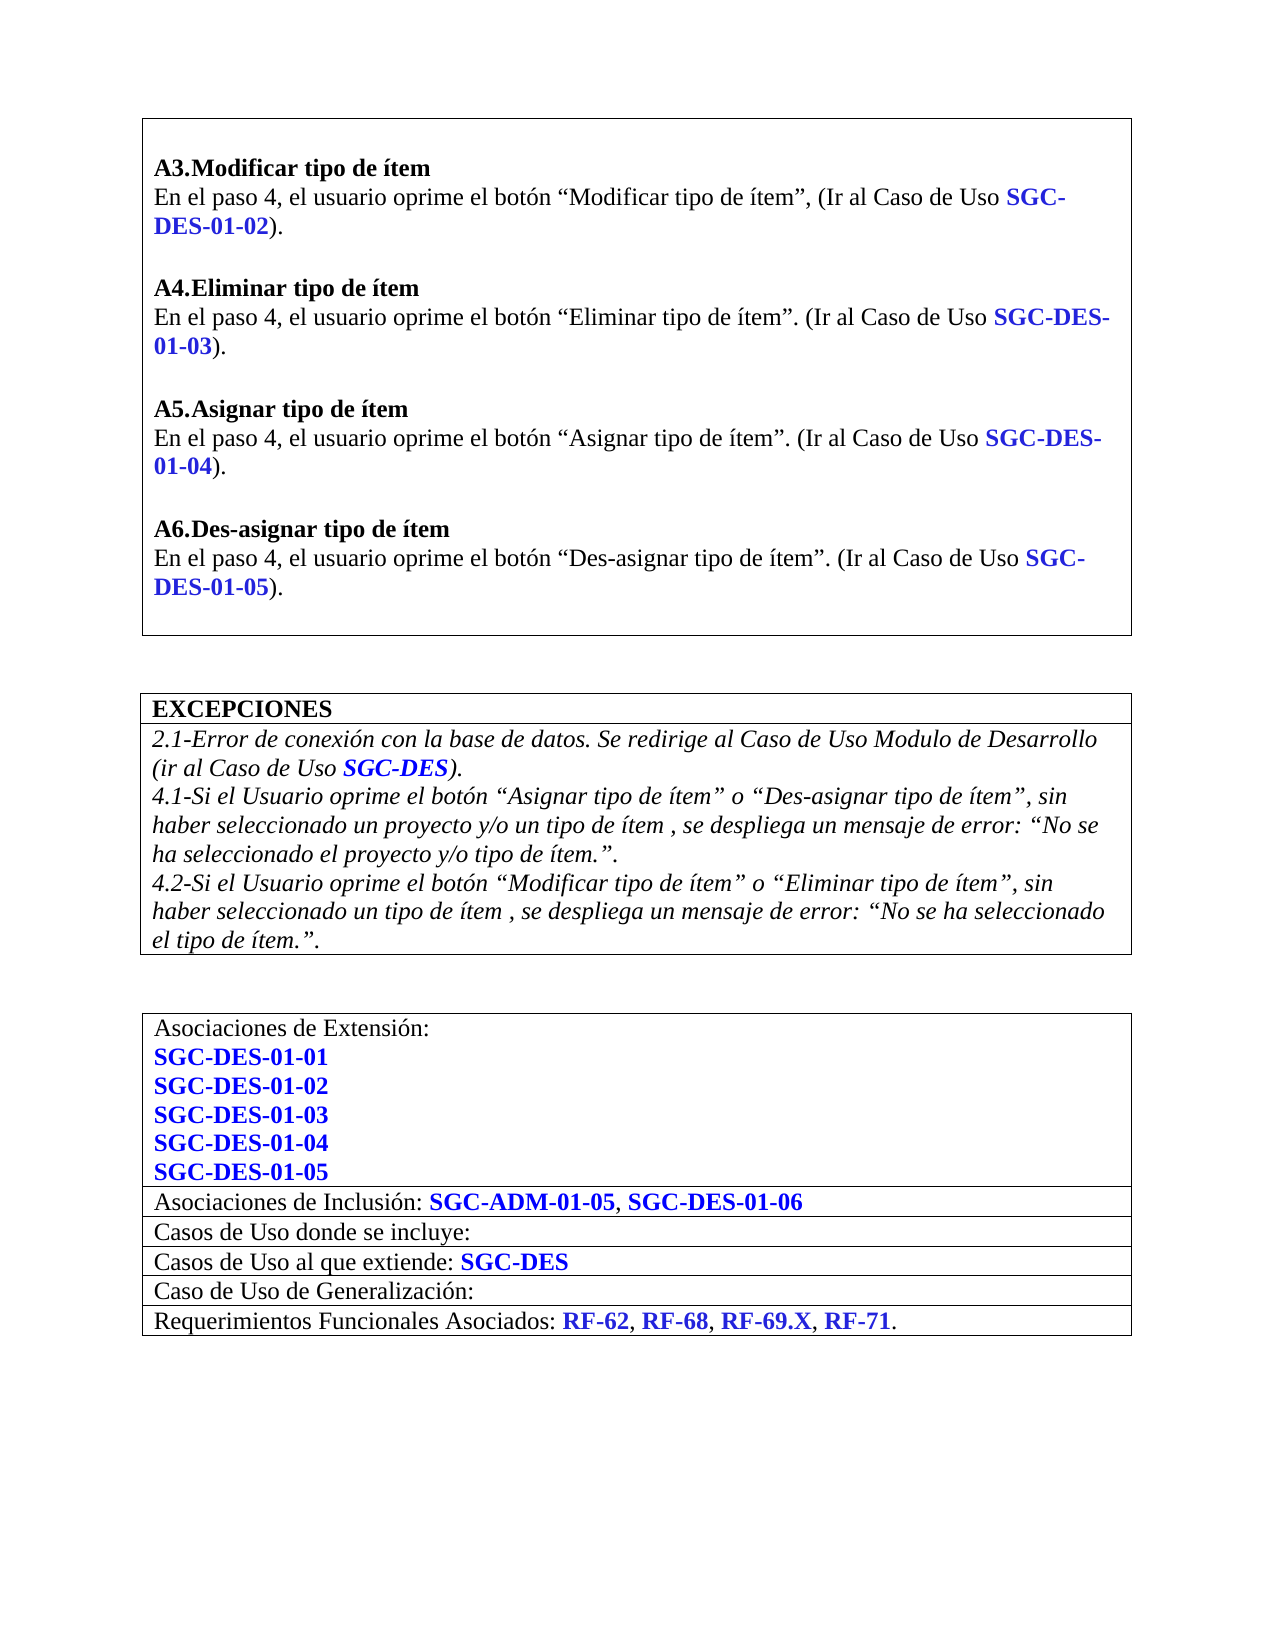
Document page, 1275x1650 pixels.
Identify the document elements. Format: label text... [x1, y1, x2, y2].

table_cell Casos de Uso donde se incluye: [143, 1217, 1131, 1246]
table_header EXCEPCIONES [141, 694, 1131, 723]
table_cell Asociaciones de Inclusión: SGC-ADM-01-05, SGC-DES-01-06 [143, 1187, 1131, 1216]
table_cell Cancelar En el paso 4, el usuario oprime el botón “Cancelar”, no se realizará ninguna acción y se volverá a la interfaz anterior. Crear tipo de ítem En el paso 4, el usuario oprime el botón “Crear tipo de ítem”. (Ir al Caso de Uso SGC-DES-01-01). Modificar tipo de ítem En el paso 4, el usuario oprime el botón “Modificar tipo de ítem”, (Ir al Caso de Uso SGC-DES-01-02). Eliminar tipo de ítem En el paso 4, el usuario oprime el botón “Eliminar tipo de ítem”. (Ir al Caso de Uso SGC-DES-01-03). Asignar tipo de ítem En el paso 4, el usuario oprime el botón “Asignar tipo de ítem”. (Ir al Caso de Uso SGC-DES-01-04). Des-asignar tipo de ítem En el paso 4, el usuario oprime el botón “Des-asignar tipo de ítem”. (Ir al Caso de Uso SGC-DES-01-05). [143, 119, 1131, 634]
table_cell Caso de Uso de Generalización: [143, 1276, 1131, 1305]
table_header Asociaciones de Extensión: SGC-DES-01-01 SGC-DES-01-02 SGC-DES-01-03 SGC-DES-01-04 SGC-DES-01-05 [143, 1014, 1131, 1186]
table_cell Casos de Uso al que extiende: SGC-DES [143, 1247, 1131, 1275]
table_cell 2.1-Error de conexión con la base de datos. Se redirige al Caso de Uso Modulo de Desarrollo (ir al Caso de Uso SGC-DES). 4.1-Si el Usuario oprime el botón “Asignar tipo de ítem” o “Des-asignar tipo de ítem”, sin haber seleccionado un proyecto y/o un tipo de ítem , se despliega un mensaje de error: “No se ha seleccionado el proyecto y/o tipo de ítem.”. 4.2-Si el Usuario oprime el botón “Modificar tipo de ítem” o “Eliminar tipo de ítem”, sin haber seleccionado un tipo de ítem , se despliega un mensaje de error: “No se ha seleccionado el tipo de ítem.”. [141, 724, 1131, 954]
table_cell Requerimientos Funcionales Asociados: RF-62, RF-68, RF-69.X, RF-71. [143, 1306, 1131, 1335]
